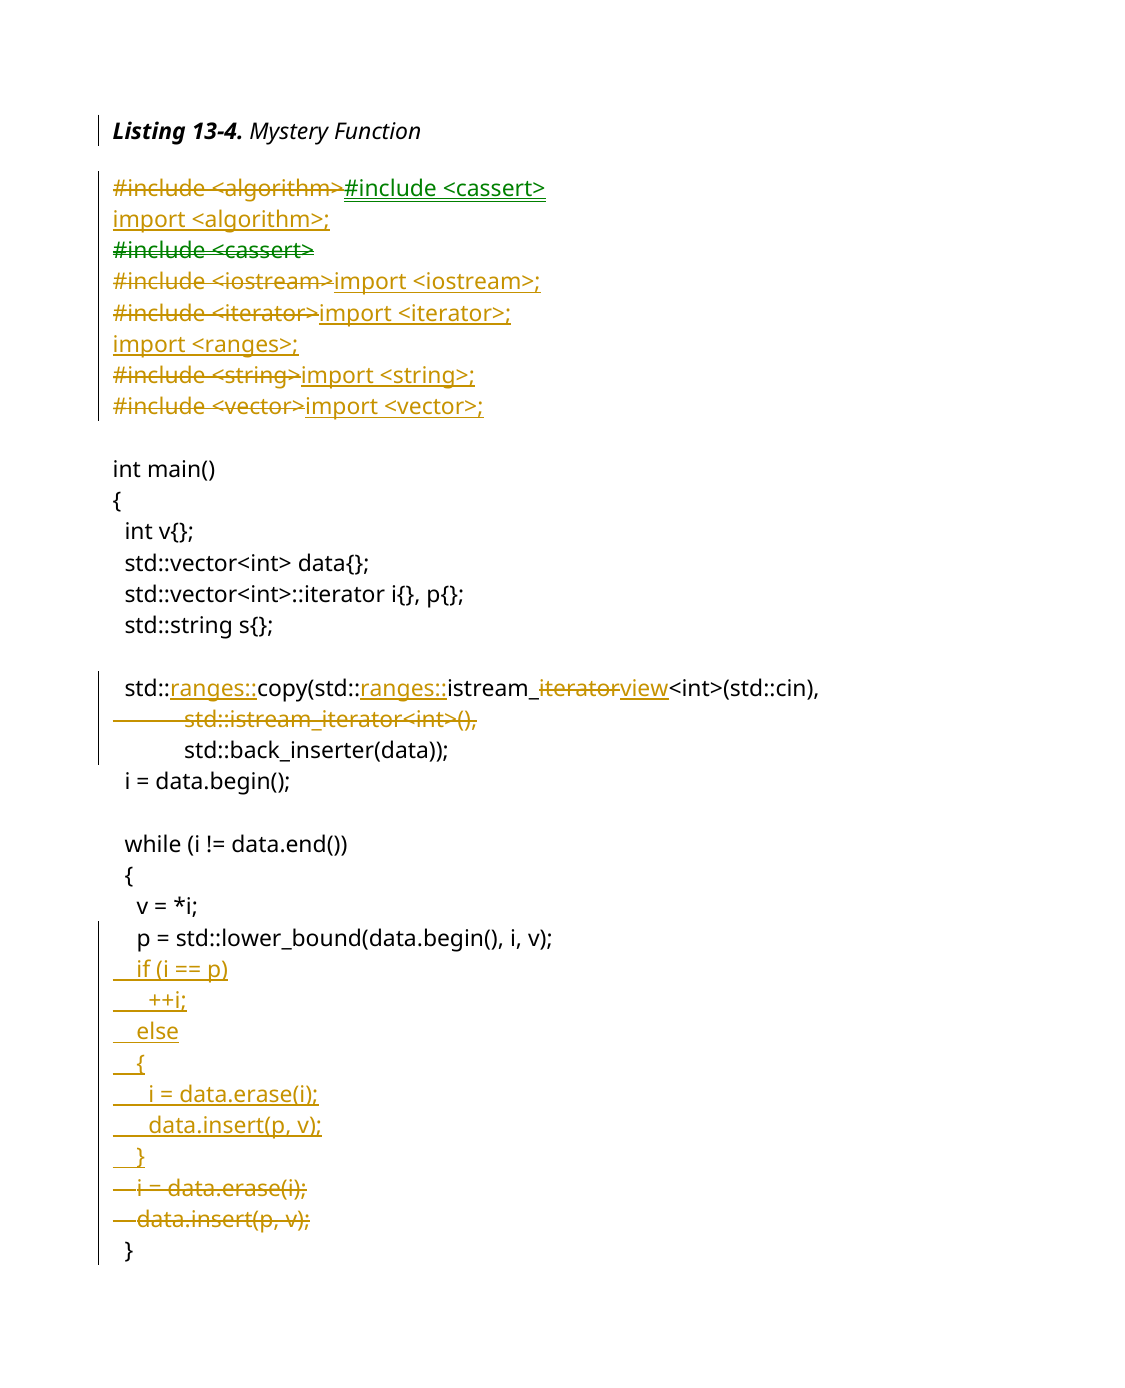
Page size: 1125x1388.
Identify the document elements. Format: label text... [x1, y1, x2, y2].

text { [112, 859, 1012, 890]
text import <ranges>; [112, 328, 1012, 359]
text import <algorithm>; [112, 203, 1012, 234]
text i = data.begin(); [112, 765, 1012, 796]
text v = *i; [112, 890, 1012, 921]
text import <iostream>; [112, 234, 1012, 265]
text else [112, 1015, 1012, 1046]
text } [112, 1140, 1012, 1171]
text ++i; [112, 984, 1012, 1015]
text import <string>; [112, 359, 1012, 390]
text i = data.erase(i); [112, 1078, 1012, 1109]
text { [112, 1046, 1012, 1078]
text std::string s{}; [112, 609, 1012, 640]
text Listing 13-4. Mystery Function [112, 115, 1012, 146]
text p = std::lower_bound(data.begin(), i, v); [112, 921, 1012, 953]
text } [112, 1171, 1012, 1203]
text std::ranges::copy(std::ranges::istream_view<int>(std::cin), [112, 671, 1012, 703]
text int main() [112, 453, 1012, 484]
text import <iterator>; [112, 296, 1012, 328]
text if (i == p) [112, 953, 1012, 984]
text import <vector>; [112, 390, 1012, 421]
text std::vector<int> data{}; [112, 546, 1012, 578]
text { [112, 484, 1012, 515]
text #include <cassert> [112, 171, 1012, 203]
text std::back_inserter(data)); [112, 703, 1012, 734]
text std::vector<int>::iterator i{}, p{}; [112, 578, 1012, 609]
text int v{}; [112, 515, 1012, 546]
text data.insert(p, v); [112, 1109, 1012, 1140]
text while (i != data.end()) [112, 828, 1012, 859]
